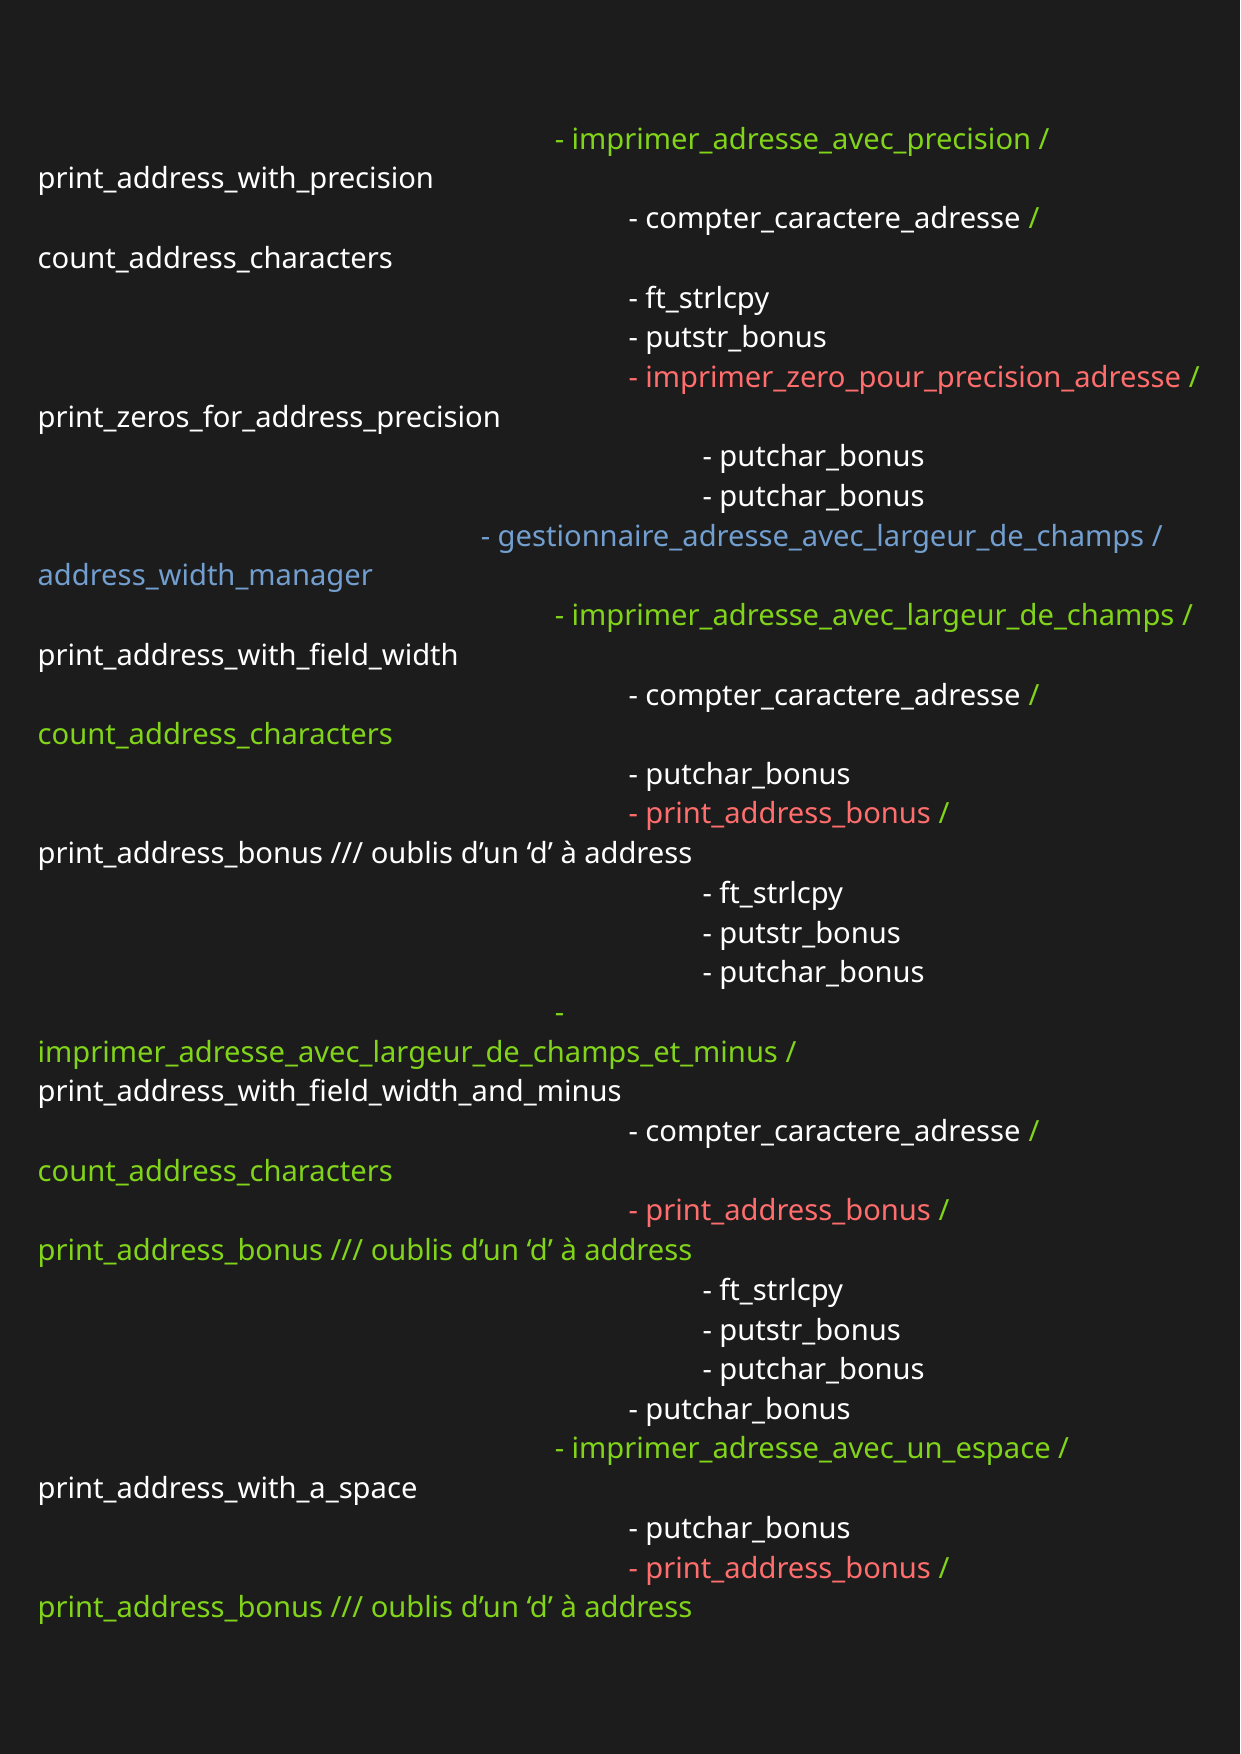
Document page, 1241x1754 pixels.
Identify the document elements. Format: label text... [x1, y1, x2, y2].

text - putchar_bonus [37, 475, 1212, 515]
text - putstr_bonus [37, 912, 1212, 952]
text - imprimer_adresse_avec_precision / print_address_with_precision [37, 118, 1212, 197]
text - gestionnaire_adresse_avec_largeur_de_champs / address_width_manager [37, 515, 1212, 594]
text - print_address_bonus / print_address_bonus /// oublis d’un ‘d’ à address [37, 1547, 1212, 1626]
text - putchar_bonus [37, 1507, 1212, 1547]
text - print_address_bonus / print_address_bonus /// oublis d’un ‘d’ à address [37, 793, 1212, 872]
text - compter_caractere_adresse / count_address_characters [37, 197, 1212, 277]
text - putstr_bonus [37, 1309, 1212, 1348]
text - imprimer_adresse_avec_largeur_de_champs / print_address_with_field_width [37, 594, 1212, 674]
text - ft_strlcpy [37, 872, 1212, 912]
text - compter_caractere_adresse / count_address_characters [37, 1110, 1212, 1190]
text - imprimer_adresse_avec_largeur_de_champs_et_minus / print_address_with_field_width_and_minus [37, 991, 1212, 1110]
text - imprimer_adresse_avec_un_espace / print_address_with_a_space [37, 1428, 1212, 1507]
text - ft_strlcpy [37, 277, 1212, 317]
text - putstr_bonus [37, 317, 1212, 356]
text - imprimer_zero_pour_precision_adresse / print_zeros_for_address_precision [37, 356, 1212, 436]
text - compter_caractere_adresse / count_address_characters [37, 674, 1212, 753]
text - putchar_bonus [37, 753, 1212, 793]
text - putchar_bonus [37, 952, 1212, 991]
text - ft_strlcpy [37, 1269, 1212, 1309]
text - putchar_bonus [37, 1348, 1212, 1388]
text - print_address_bonus / print_address_bonus /// oublis d’un ‘d’ à address [37, 1190, 1212, 1269]
text - putchar_bonus [37, 436, 1212, 475]
text - putchar_bonus [37, 1388, 1212, 1428]
